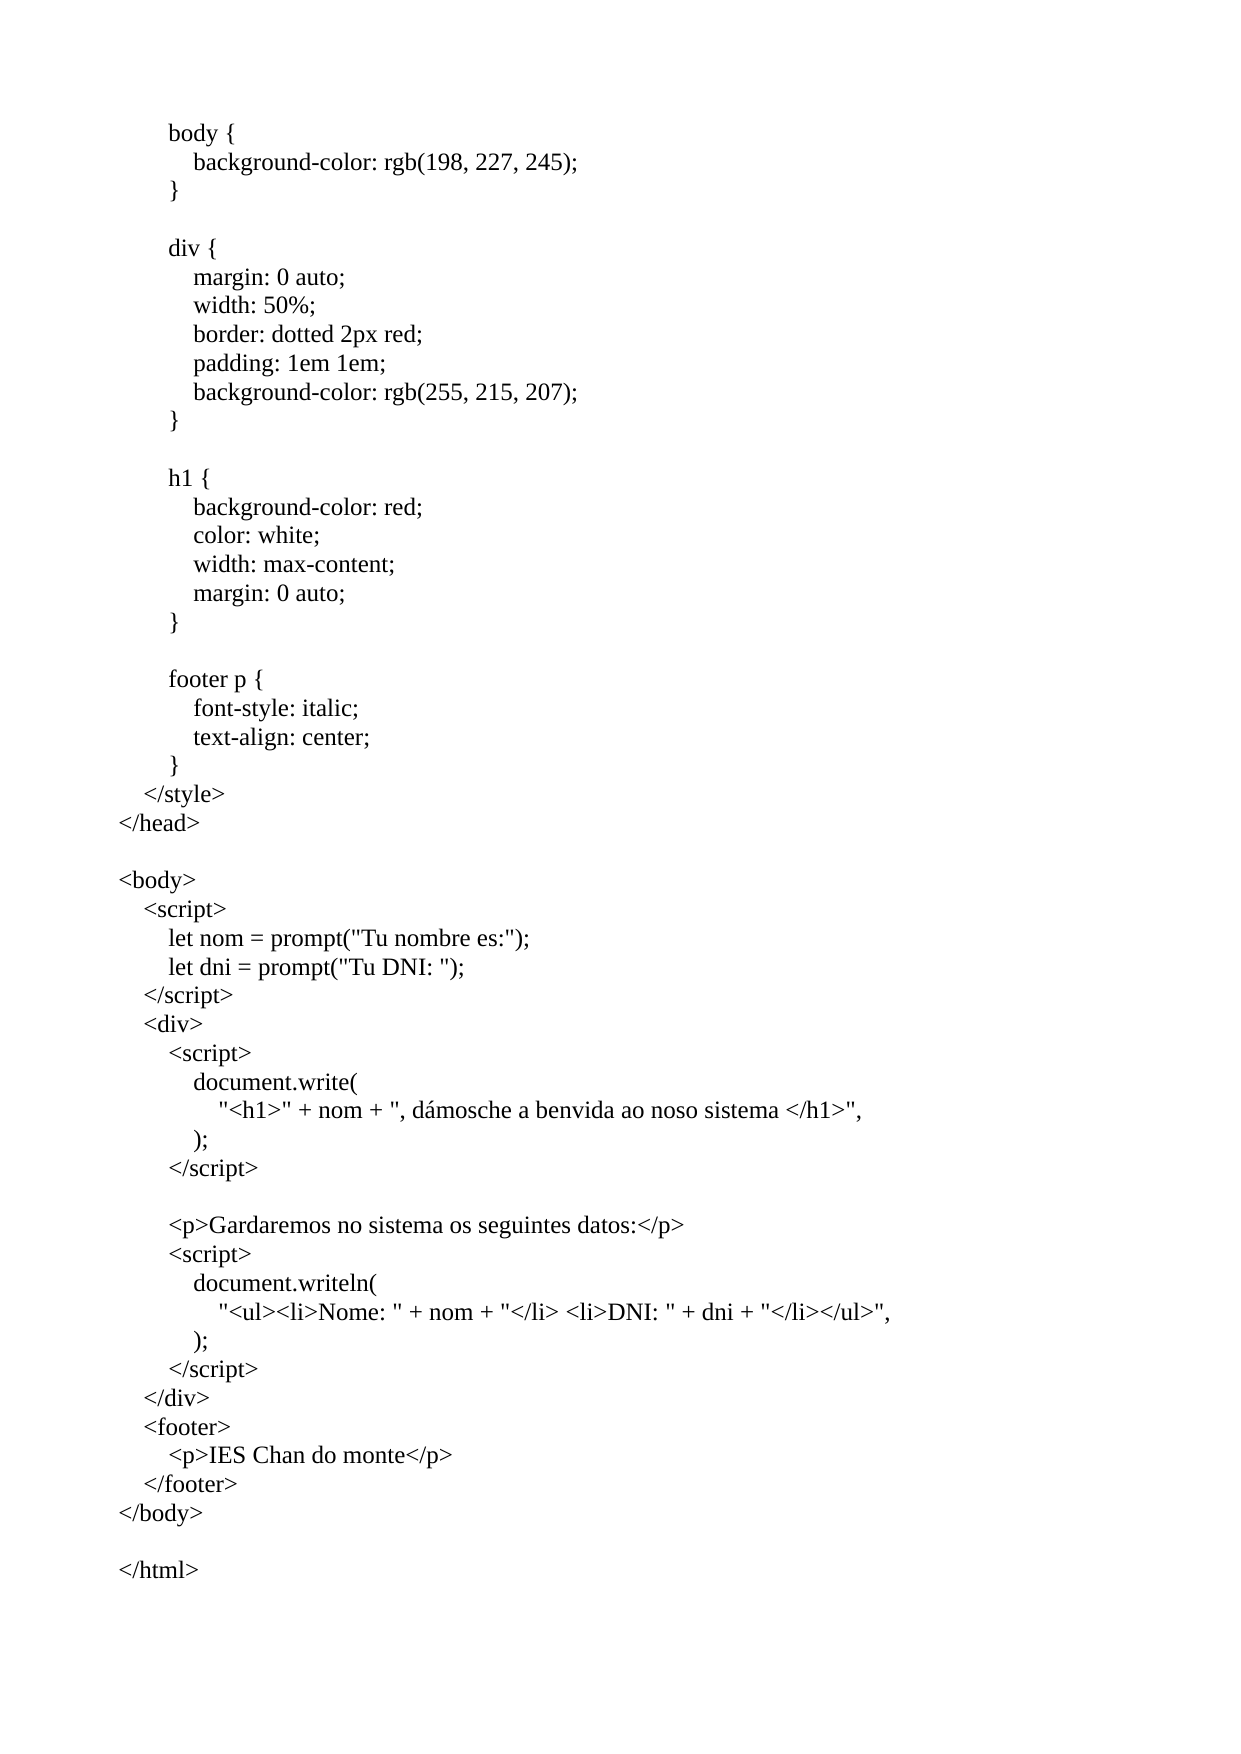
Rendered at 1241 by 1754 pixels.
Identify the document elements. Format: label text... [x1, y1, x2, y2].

text } [118, 751, 1122, 779]
text </div> [118, 1383, 1122, 1412]
text width: max-content; [118, 549, 1122, 578]
text "<h1>" + nom + ", dámosche a benvida ao noso sistema </h1>", [118, 1096, 1122, 1124]
text let nom = prompt("Tu nombre es:"); [118, 923, 1122, 952]
text } [118, 607, 1122, 636]
text document.write( [118, 1067, 1122, 1096]
text <script> [118, 1038, 1122, 1067]
text footer p { [118, 664, 1122, 693]
text <script> [118, 1239, 1122, 1268]
text </html> [118, 1556, 1122, 1584]
text "<ul><li>Nome: " + nom + "</li> <li>DNI: " + dni + "</li></ul>", [118, 1297, 1122, 1326]
text h1 { [118, 463, 1122, 492]
text background-color: red; [118, 492, 1122, 521]
text background-color: rgb(198, 227, 245); [118, 147, 1122, 176]
text body { [118, 118, 1122, 147]
text color: white; [118, 521, 1122, 549]
text let dni = prompt("Tu DNI: "); [118, 952, 1122, 981]
text <div> [118, 1009, 1122, 1038]
text font-style: italic; [118, 693, 1122, 722]
text <p>IES Chan do monte</p> [118, 1441, 1122, 1469]
text div { [118, 233, 1122, 262]
text </script> [118, 981, 1122, 1009]
text margin: 0 auto; [118, 262, 1122, 291]
text document.writeln( [118, 1268, 1122, 1297]
text <footer> [118, 1412, 1122, 1441]
text </script> [118, 1354, 1122, 1383]
text </style> [118, 779, 1122, 808]
text </body> [118, 1498, 1122, 1527]
text text-align: center; [118, 722, 1122, 751]
text } [118, 176, 1122, 204]
text <body> [118, 866, 1122, 894]
text </footer> [118, 1469, 1122, 1498]
text padding: 1em 1em; [118, 348, 1122, 377]
text width: 50%; [118, 291, 1122, 319]
text <p>Gardaremos no sistema os seguintes datos:</p> [118, 1211, 1122, 1239]
text ); [118, 1326, 1122, 1354]
text background-color: rgb(255, 215, 207); [118, 377, 1122, 406]
text </script> [118, 1153, 1122, 1182]
text } [118, 406, 1122, 434]
text border: dotted 2px red; [118, 319, 1122, 348]
text <script> [118, 894, 1122, 923]
text </head> [118, 808, 1122, 837]
text ); [118, 1124, 1122, 1153]
text margin: 0 auto; [118, 578, 1122, 607]
